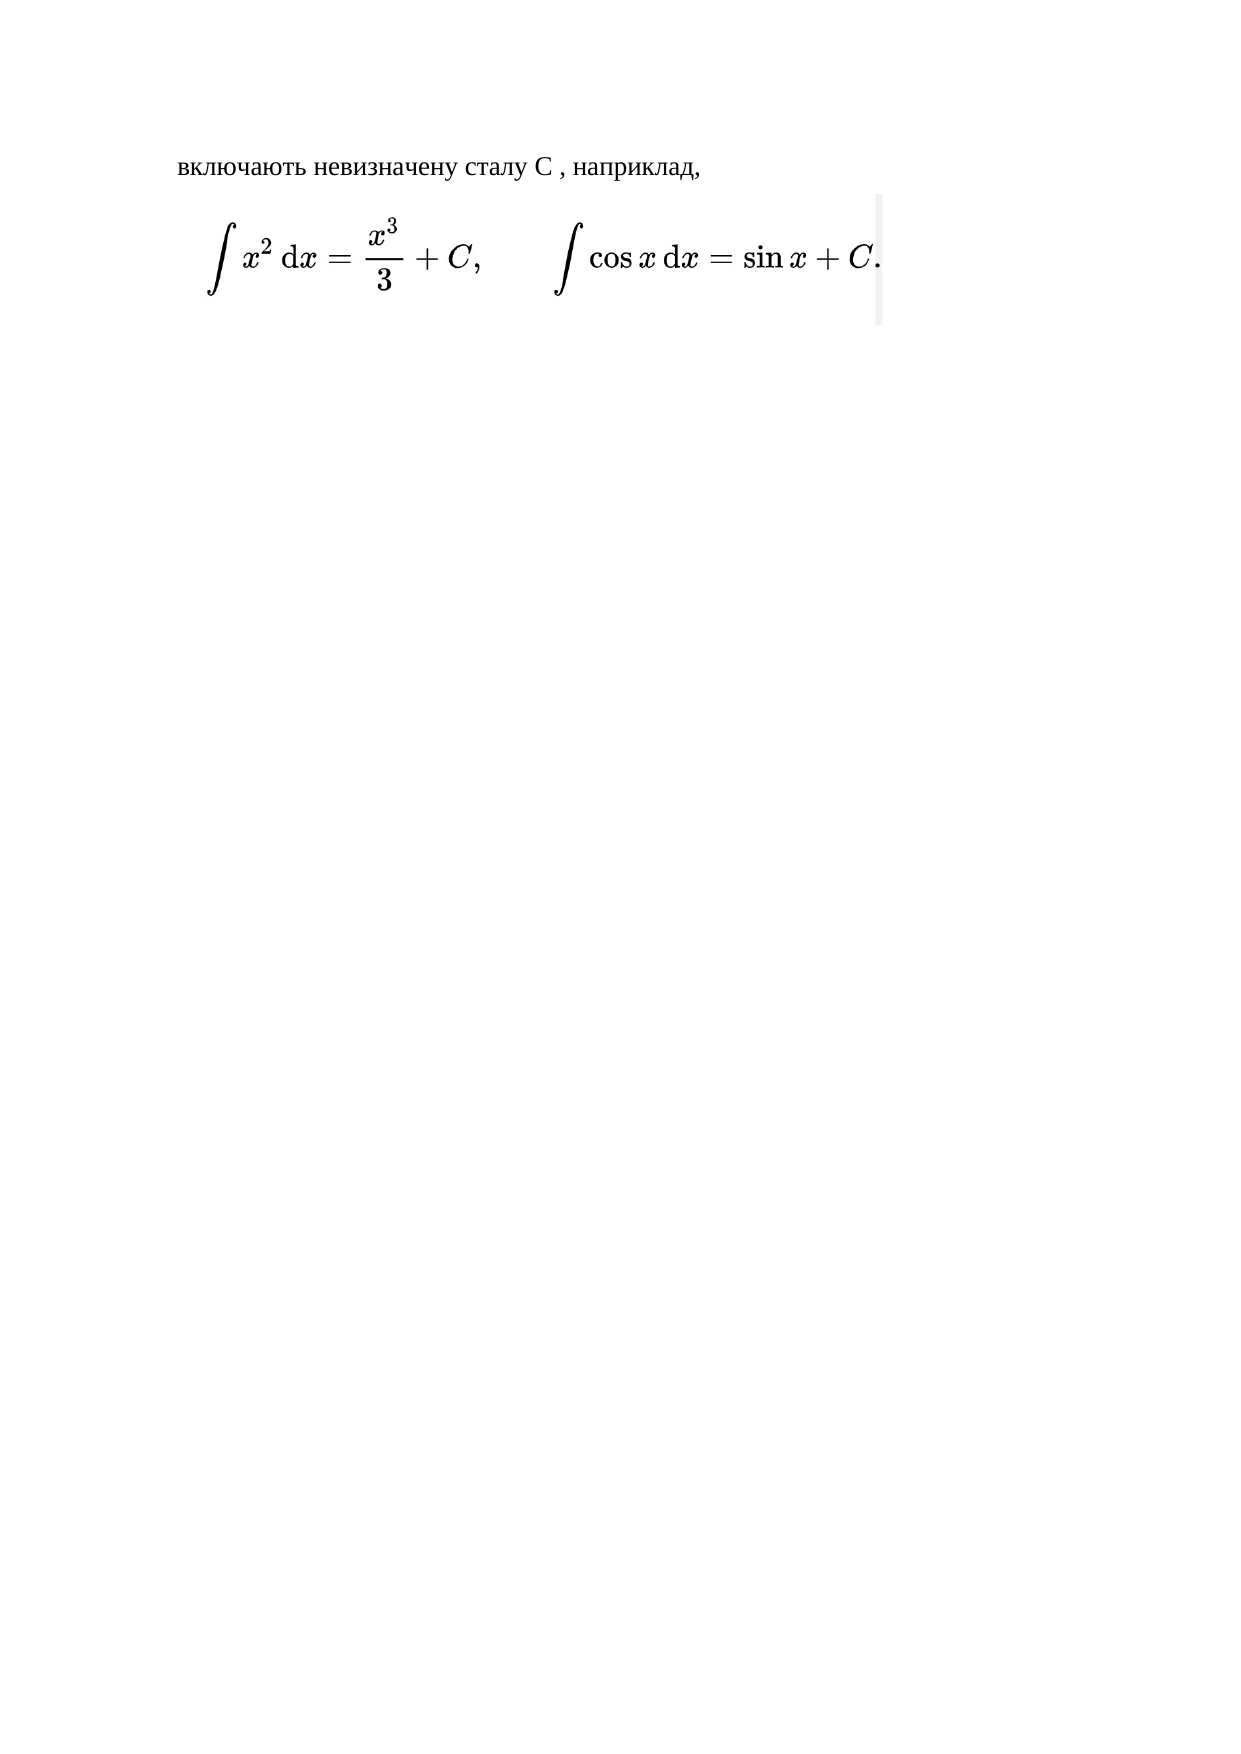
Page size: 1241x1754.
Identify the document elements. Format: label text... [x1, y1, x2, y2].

picture [177, 194, 883, 325]
text включають невизначену сталу C , наприклад, [177, 150, 1151, 325]
